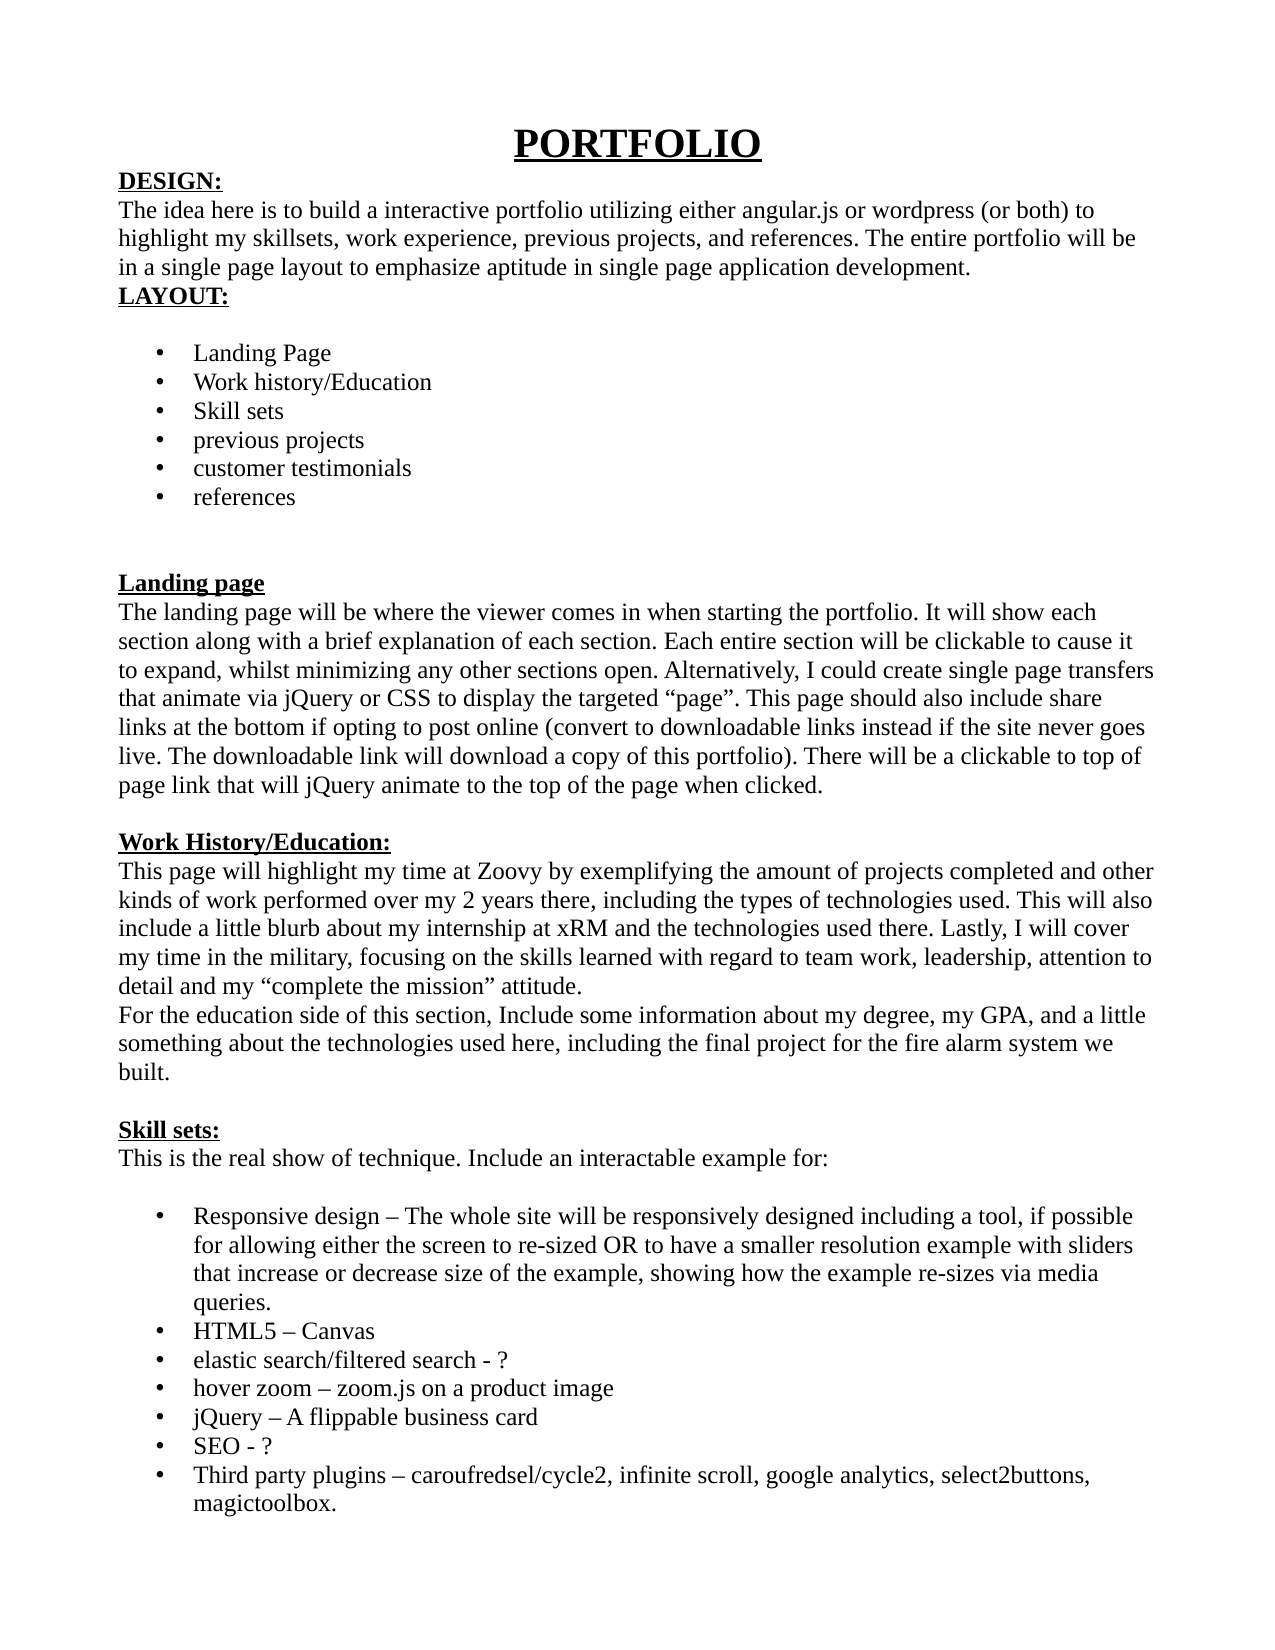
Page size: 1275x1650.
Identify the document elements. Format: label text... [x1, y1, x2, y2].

list HTML5 – Canvas [156, 1316, 1157, 1345]
text PORTFOLIO [118, 118, 1157, 166]
list Landing Page [156, 338, 1157, 367]
text The idea here is to build a interactive portfolio utilizing either angular.js or wordpress (or both) to highlight my skillsets, work experience, previous projects, and references. The entire portfolio will be in a single page layout to emphasize aptitude in single page application development. [118, 195, 1157, 281]
list elastic search/filtered search - ? [156, 1345, 1157, 1373]
list hover zoom – zoom.js on a product image [156, 1373, 1157, 1402]
text Work History/Education: [118, 827, 1157, 856]
list jQuery – A flippable business card [156, 1402, 1157, 1431]
text DESIGN: [118, 166, 1157, 195]
list SEO - ? [156, 1431, 1157, 1460]
list Responsive design – The whole site will be responsively designed including a tool, if possible for allowing either the screen to re-sized OR to have a smaller resolution example with sliders that increase or decrease size of the example, showing how the example re-sizes via media queries. [156, 1201, 1157, 1316]
text Landing page [118, 568, 1157, 597]
list previous projects [156, 425, 1157, 453]
list Work history/Education [156, 367, 1157, 396]
text This page will highlight my time at Zoovy by exemplifying the amount of projects completed and other kinds of work performed over my 2 years there, including the types of technologies used. This will also include a little blurb about my internship at xRM and the technologies used there. Lastly, I will cover my time in the military, focusing on the skills learned with regard to team work, leadership, attention to detail and my “complete the mission” attitude. For the education side of this section, Include some information about my degree, my GPA, and a little something about the technologies used here, including the final project for the fire alarm system we built. Skill sets: This is the real show of technique. Include an interactable example for: [118, 856, 1157, 1201]
text LAYOUT: [118, 281, 1157, 338]
list customer testimonials [156, 453, 1157, 482]
list references [156, 482, 1157, 511]
list Third party plugins – caroufredsel/cycle2, infinite scroll, google analytics, select2buttons, magictoolbox. [156, 1460, 1157, 1517]
text The landing page will be where the viewer comes in when starting the portfolio. It will show each section along with a brief explanation of each section. Each entire section will be clickable to cause it to expand, whilst minimizing any other sections open. Alternatively, I could create single page transfers that animate via jQuery or CSS to display the targeted “page”. This page should also include share links at the bottom if opting to post online (convert to downloadable links instead if the site never goes live. The downloadable link will download a copy of this portfolio). There will be a clickable to top of page link that will jQuery animate to the top of the page when clicked. [118, 597, 1157, 798]
list Skill sets [156, 396, 1157, 425]
